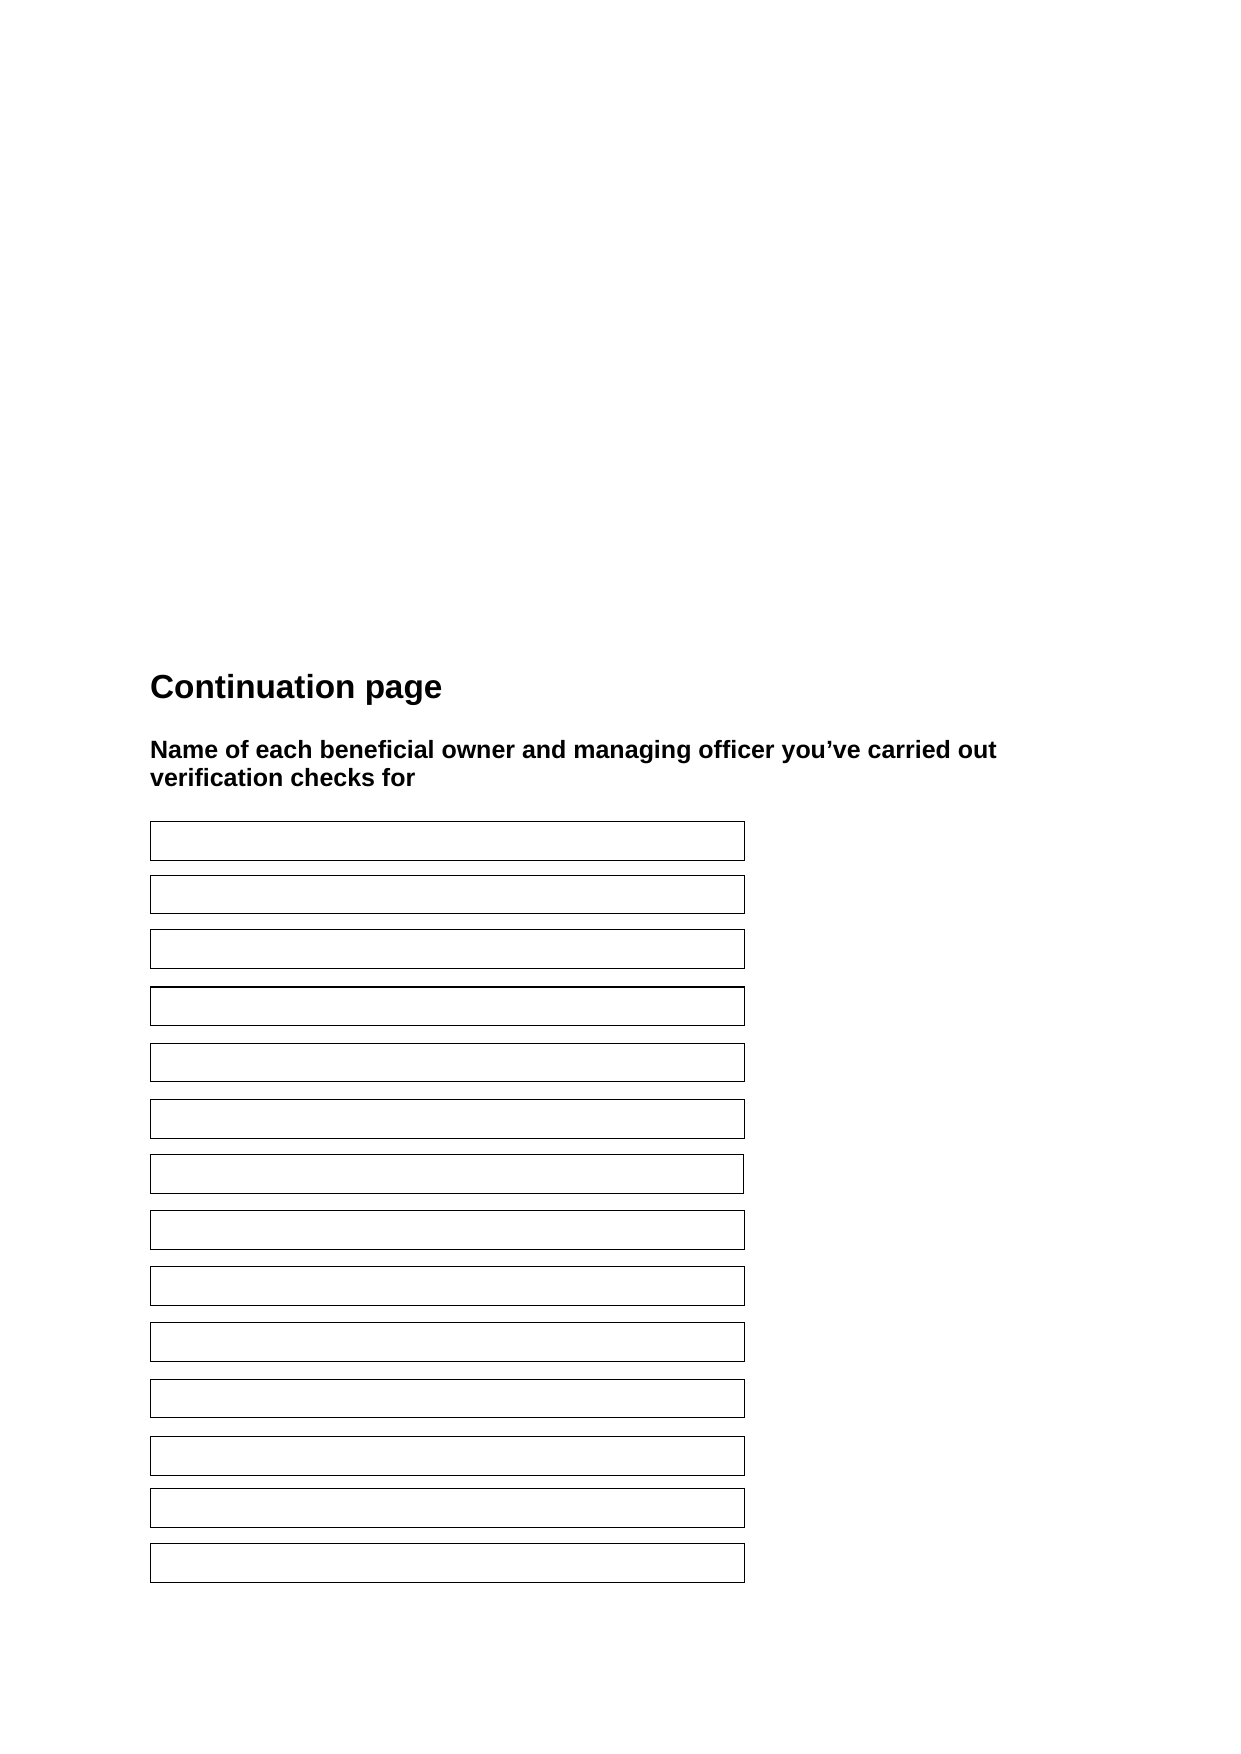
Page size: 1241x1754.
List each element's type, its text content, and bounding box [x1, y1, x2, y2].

text Continuation page [150, 667, 1090, 706]
text Name of each beneficial owner and managing officer you’ve carried out verification checks for [150, 735, 1090, 792]
